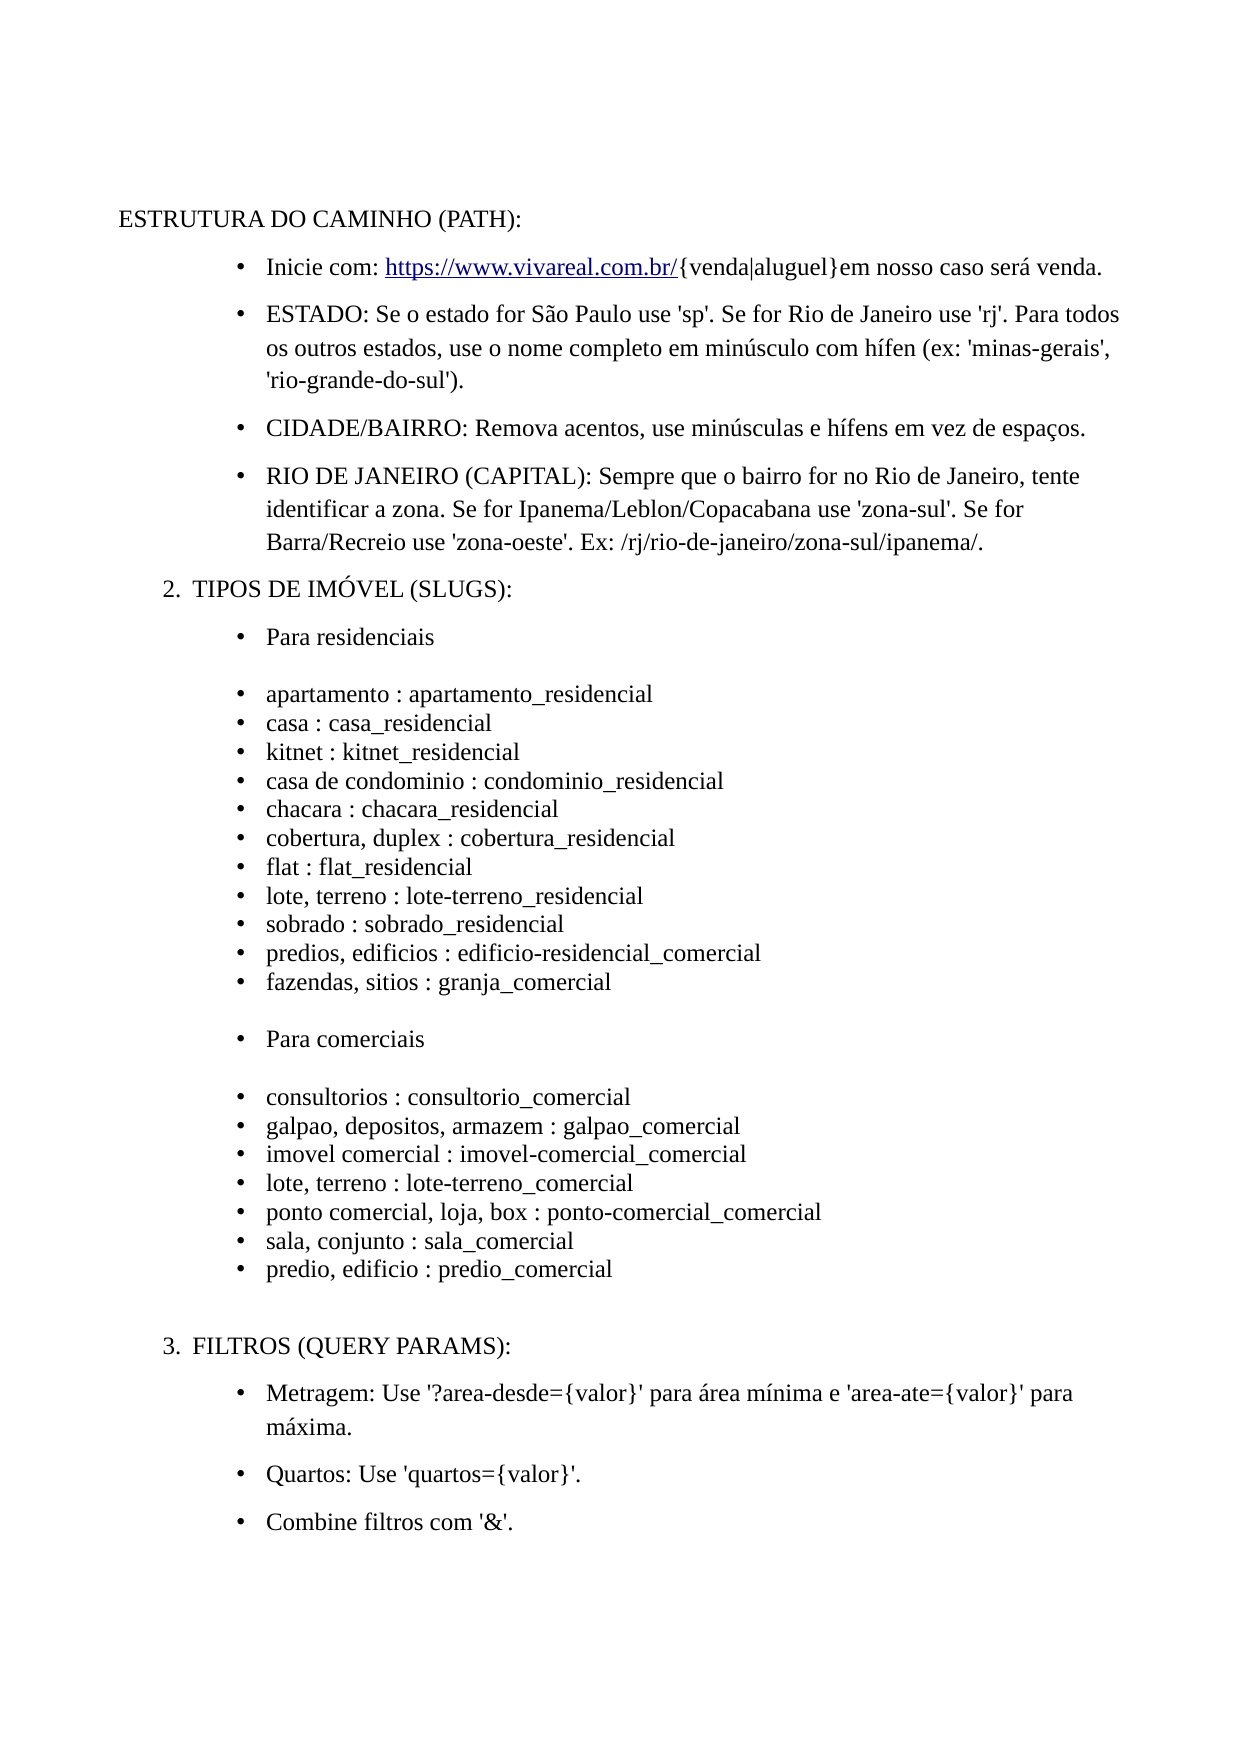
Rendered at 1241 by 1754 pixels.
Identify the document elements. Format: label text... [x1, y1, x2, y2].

text ESTRUTURA DO CAMINHO (PATH): [118, 204, 1122, 233]
list flat : flat_residencial [236, 852, 1122, 881]
list Inicie com: https://www.vivareal.com.br/{venda|aluguel}em nosso caso será venda. [236, 252, 1122, 281]
list kitnet : kitnet_residencial [236, 737, 1122, 766]
list lote, terreno : lote-terreno_comercial [236, 1168, 1122, 1197]
list lote, terreno : lote-terreno_residencial [236, 881, 1122, 909]
list cobertura, duplex : cobertura_residencial [236, 823, 1122, 852]
list RIO DE JANEIRO (CAPITAL): Sempre que o bairro for no Rio de Janeiro, tente identificar a zona. Se for Ipanema/Leblon/Copacabana use 'zona-sul'. Se for Barra/Recreio use 'zona-oeste'. Ex: /rj/rio-de-janeiro/zona-sul/ipanema/. [236, 461, 1122, 556]
list fazendas, sitios : granja_comercial [236, 967, 1122, 996]
list consultorios : consultorio_comercial [236, 1082, 1122, 1111]
list apartamento : apartamento_residencial [236, 679, 1122, 708]
list casa : casa_residencial [236, 708, 1122, 737]
list ESTADO: Se o estado for São Paulo use 'sp'. Se for Rio de Janeiro use 'rj'. Para todos os outros estados, use o nome completo em minúsculo com hífen (ex: 'minas-gerais', 'rio-grande-do-sul'). [236, 299, 1122, 394]
list sala, conjunto : sala_comercial [236, 1226, 1122, 1254]
list ponto comercial, loja, box : ponto-comercial_comercial [236, 1197, 1122, 1226]
list chacara : chacara_residencial [236, 794, 1122, 823]
list casa de condominio : condominio_residencial [236, 766, 1122, 794]
list predios, edificios : edificio-residencial_comercial [236, 938, 1122, 967]
list Metragem: Use '?area-desde={valor}' para área mínima e 'area-ate={valor}' para máxima. [236, 1378, 1122, 1440]
list imovel comercial : imovel-comercial_comercial [236, 1139, 1122, 1168]
list Quartos: Use 'quartos={valor}'. [236, 1459, 1122, 1488]
list FILTROS (QUERY PARAMS): [162, 1331, 1122, 1360]
list Para comerciais [236, 1024, 1122, 1053]
list Para residenciais [236, 622, 1122, 651]
list CIDADE/BAIRRO: Remova acentos, use minúsculas e hífens em vez de espaços. [236, 413, 1122, 442]
list predio, edificio : predio_comercial [236, 1254, 1122, 1283]
list Combine filtros com '&'. [236, 1507, 1122, 1536]
list galpao, depositos, armazem : galpao_comercial [236, 1111, 1122, 1139]
list TIPOS DE IMÓVEL (SLUGS): [162, 574, 1122, 603]
list sobrado : sobrado_residencial [236, 909, 1122, 938]
